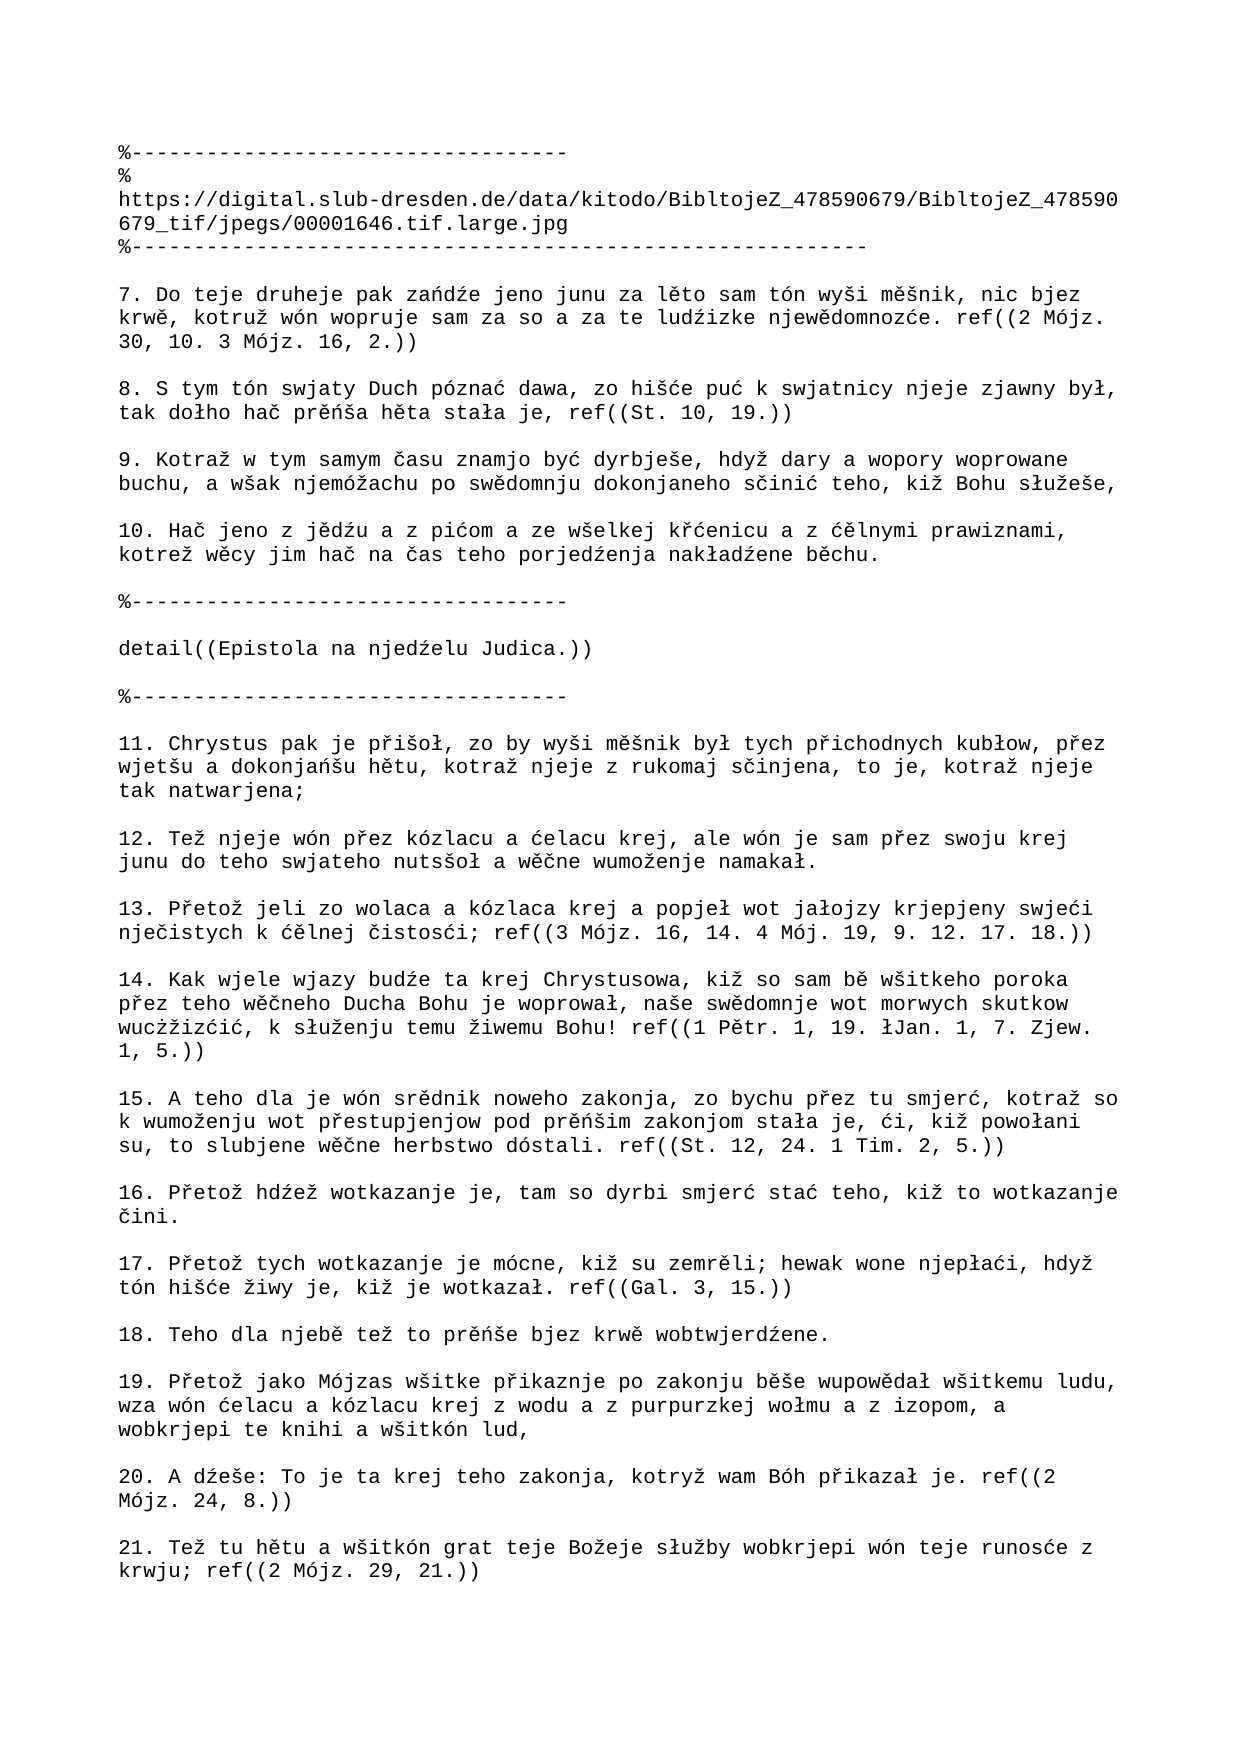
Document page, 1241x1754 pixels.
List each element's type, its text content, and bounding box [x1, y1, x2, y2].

text 17. Přetož tych wotkazanje je mócne, kiž su zemrěli; hewak wone njepłaći, hdyž tón hišće žiwy je, kiž je wotkazał. ref((Gal. 3, 15.)) [118, 1253, 1122, 1300]
text 20. A dźeše: To je ta krej teho zakonja, kotryž wam Bóh přikazał je. ref((2 Mójz. 24, 8.)) [118, 1466, 1122, 1513]
text 12. Tež njeje wón přez kózlacu a ćelacu krej, ale wón je sam přez swoju krej junu do teho swjateho nutsšoł a wěčne wumoženje namakał. [118, 827, 1122, 875]
text 21. Tež tu hětu a wšitkón grat teje Božeje słužby wobkrjepi wón teje runosće z krwju; ref((2 Mójz. 29, 21.)) [118, 1537, 1122, 1584]
text 18. Teho dla njebě tež to prěńše bjez krwě wobtwjerdźene. [118, 1324, 1122, 1348]
text %----------------------------------------------------------- [118, 236, 1122, 260]
text 19. Přetož jako Mójzas wšitke přikaznje po zakonju běše wupowědał wšitkemu ludu, wza wón ćelacu a kózlacu krej z wodu a z purpurzkej wołmu a z izopom, a wobkrjepi te knihi a wšitkón lud, [118, 1371, 1122, 1442]
text 11. Chrystus pak je přišoł, zo by wyši měšnik był tych přichodnych kubłow, přez wjetšu a dokonjańšu hětu, kotraž njeje z rukomaj sčinjena, to je, kotraž njeje tak natwarjena; [118, 733, 1122, 804]
text 14. Kak wjele wjazy budźe ta krej Chrystusowa, kiž so sam bě wšitkeho poroka přez teho wěčneho Ducha Bohu je woprował, naše swědomnje wot morwych skutkow wucżžizćić, k słuženju temu žiwemu Bohu! ref((1 Pětr. 1, 19. łJan. 1, 7. Zjew. 1, 5.)) [118, 969, 1122, 1064]
text %----------------------------------- [118, 142, 1122, 165]
text 10. Hač jeno z jědźu a z pićom a ze wšelkej křćenicu a z ćělnymi prawiznami, kotrež wěcy jim hač na čas teho porjedźenja nakładźene běchu. [118, 520, 1122, 567]
text 15. A teho dla je wón srědnik noweho zakonja, zo bychu přez tu smjerć, kotraž so k wumoženju wot přestupjenjow pod prěńšim zakonjom stała je, ći, kiž powołani su, to slubjene wěčne herbstwo dóstali. ref((St. 12, 24. 1 Tim. 2, 5.)) [118, 1088, 1122, 1158]
text 8. S tym tón swjaty Duch póznać dawa, zo hišće puć k swjatnicy njeje zjawny był, tak dołho hač prěńša hěta stała je, ref((St. 10, 19.)) [118, 378, 1122, 426]
text 7. Do teje druheje pak zańdźe jeno junu za lěto sam tón wyši měšnik, nic bjez krwě, kotruž wón wopruje sam za so a za te ludźizke njewědomnozće. ref((2 Mójz. 30, 10. 3 Mójz. 16, 2.)) [118, 284, 1122, 354]
text %----------------------------------- [118, 591, 1122, 615]
text % https://digital.slub-dresden.de/data/kitodo/BibltojeZ_478590679/BibltojeZ_478590679_tif/jpegs/00001646.tif.large.jpg [118, 165, 1122, 236]
text 13. Přetož jeli zo wolaca a kózlaca krej a popjeł wot jałojzy krjepjeny swjeći nječistych k ćělnej čistosći; ref((3 Mójz. 16, 14. 4 Mój. 19, 9. 12. 17. 18.)) [118, 898, 1122, 946]
text 9. Kotraž w tym samym času znamjo być dyrbješe, hdyž dary a wopory woprowane buchu, a wšak njemóžachu po swědomnju dokonjaneho sčinić teho, kiž Bohu słužeše, [118, 449, 1122, 496]
text %----------------------------------- [118, 686, 1122, 709]
text 16. Přetož hdźež wotkazanje je, tam so dyrbi smjerć stać teho, kiž to wotkazanje čini. [118, 1182, 1122, 1229]
text detail((Epistola na njedźelu Judica.)) [118, 638, 1122, 662]
